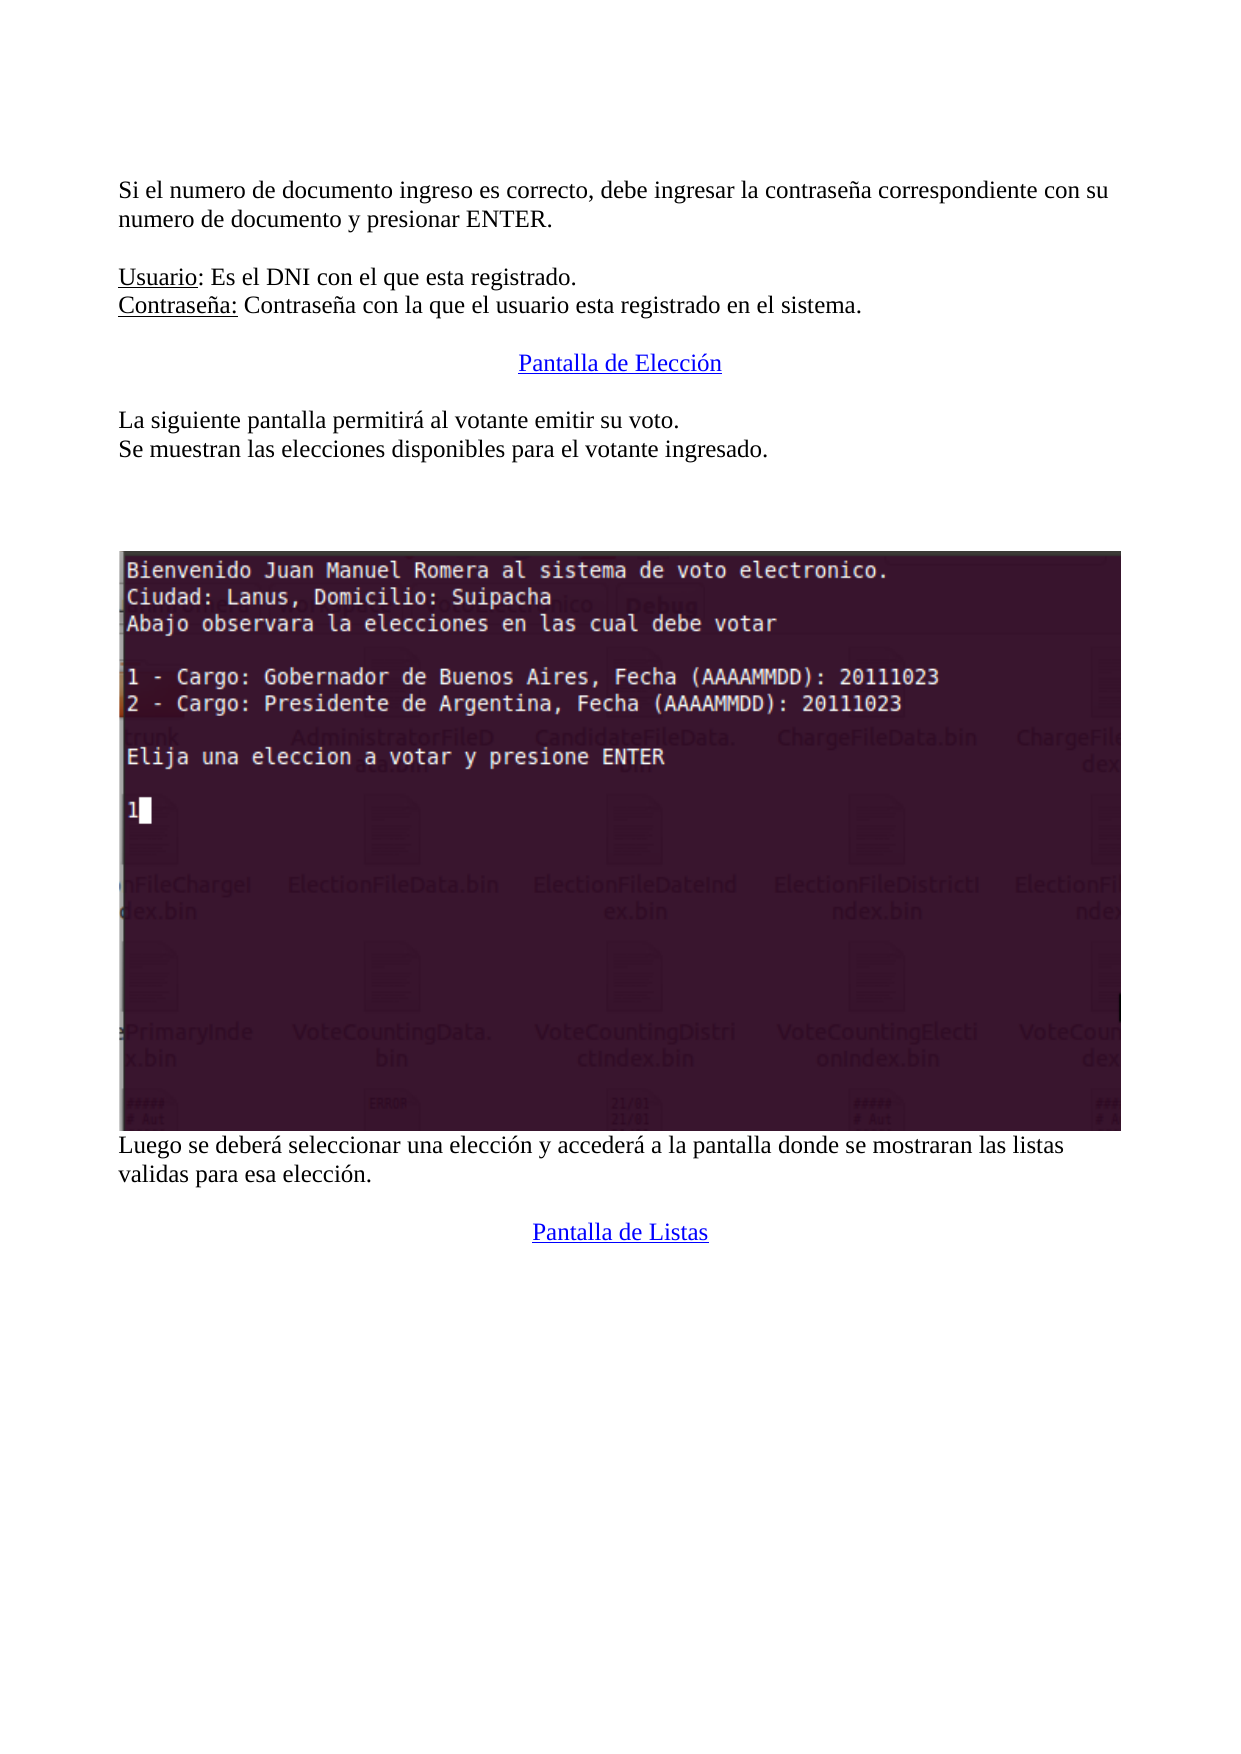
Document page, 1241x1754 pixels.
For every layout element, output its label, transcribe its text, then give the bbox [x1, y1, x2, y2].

text Usuario: Es el DNI con el que esta registrado. [118, 262, 1122, 291]
text Luego se deberá seleccionar una elección y accederá a la pantalla donde se mostraran las listas validas para esa elección. [118, 549, 1122, 1188]
text Pantalla de Listas [118, 1217, 1122, 1246]
text Contraseña: Contraseña con la que el usuario esta registrado en el sistema. [118, 291, 1122, 319]
picture [119, 551, 1121, 1131]
text Se muestran las elecciones disponibles para el votante ingresado. [118, 434, 1122, 463]
text Pantalla de Elección [118, 348, 1122, 377]
text Si el numero de documento ingreso es correcto, debe ingresar la contraseña correspondiente con su numero de documento y presionar ENTER. [118, 176, 1122, 233]
text La siguiente pantalla permitirá al votante emitir su voto. [118, 406, 1122, 434]
